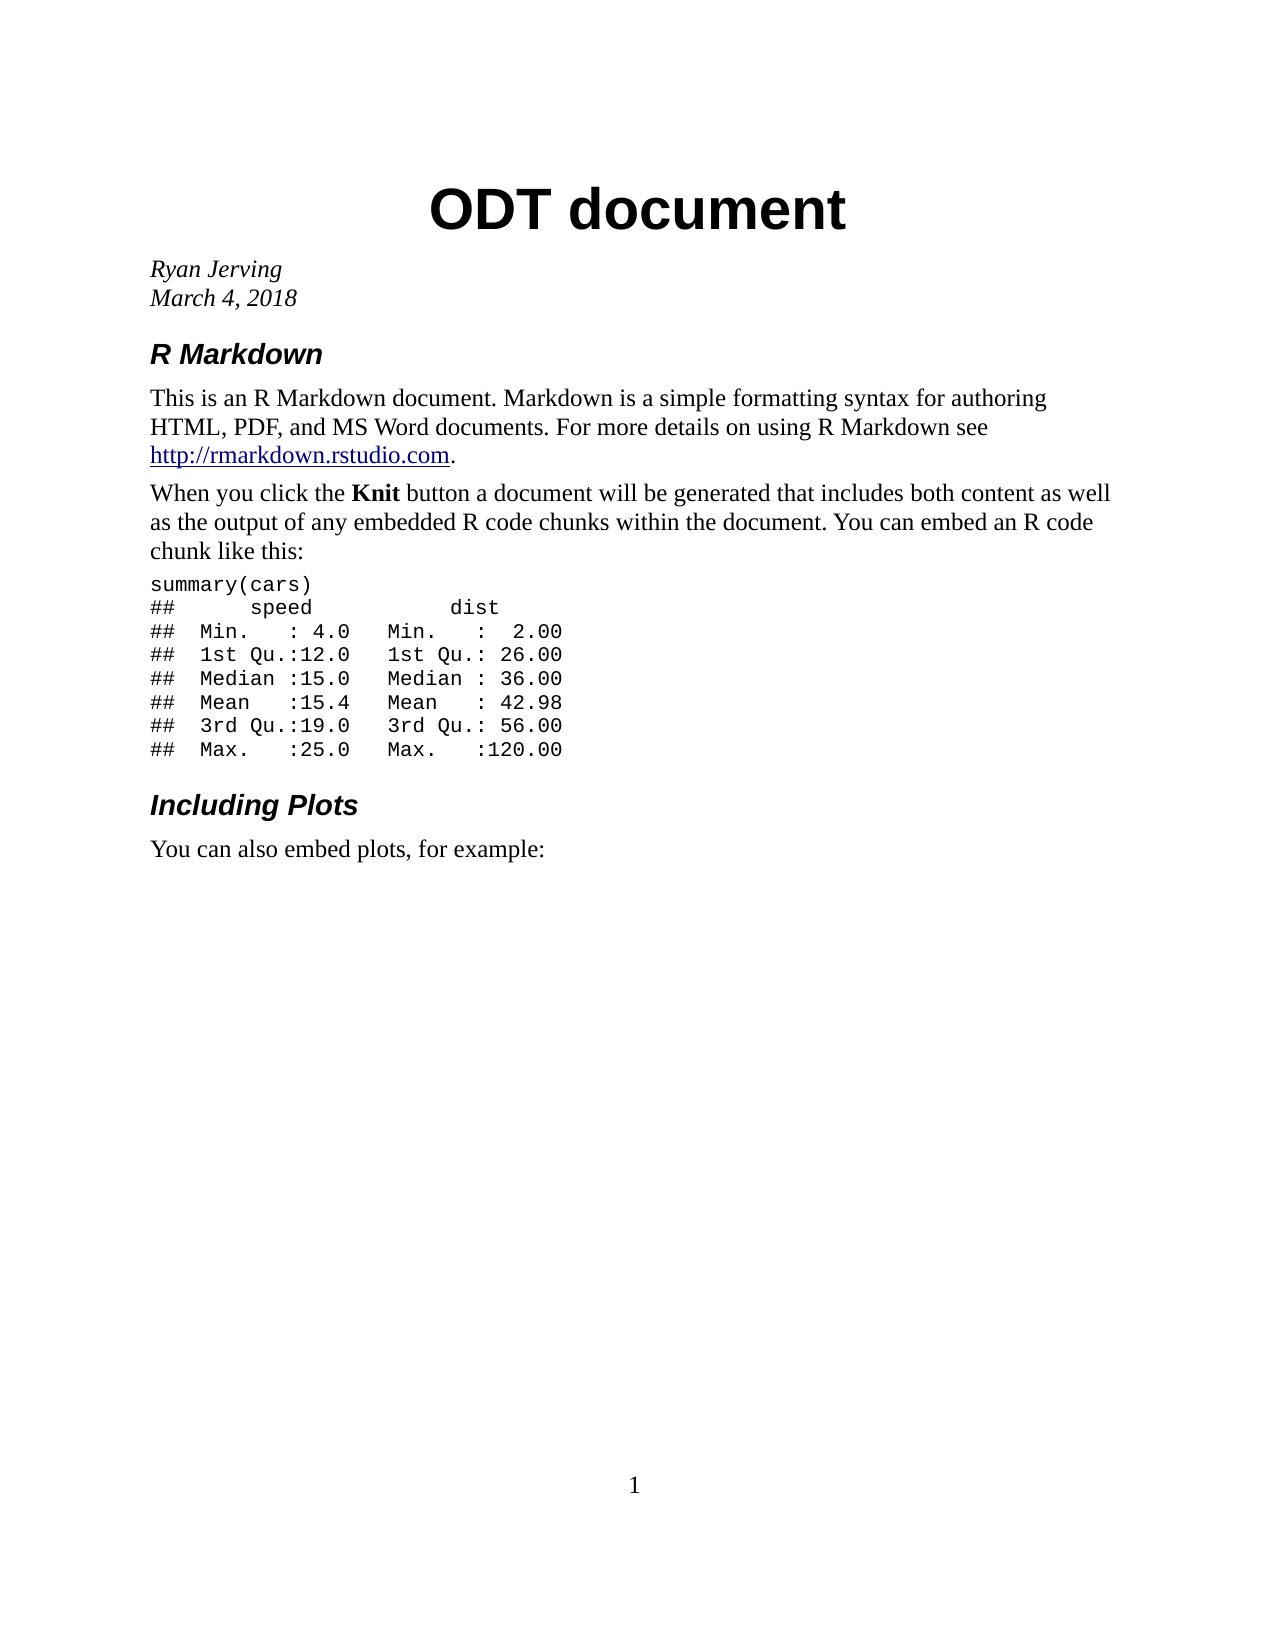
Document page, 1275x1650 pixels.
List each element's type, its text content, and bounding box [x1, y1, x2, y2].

text ## speed dist [150, 597, 1125, 621]
text ## Max. :25.0 Max. :120.00 [150, 739, 1125, 763]
subtitle Including Plots [150, 788, 1125, 821]
text March 4, 2018 [150, 283, 1125, 312]
title ODT document [150, 175, 1125, 242]
text ## Mean :15.4 Mean : 42.98 [150, 692, 1125, 715]
text summary(cars) [150, 573, 1125, 597]
subtitle R Markdown [150, 337, 1125, 371]
text ## 1st Qu.:12.0 1st Qu.: 26.00 [150, 644, 1125, 668]
text When you click the Knit button a document will be generated that includes both content as well as the output of any embedded R code chunks within the document. You can embed an R code chunk like this: [150, 478, 1125, 564]
text ## Median :15.0 Median : 36.00 [150, 668, 1125, 692]
text You can also embed plots, for example: [150, 834, 1125, 862]
text ## Min. : 4.0 Min. : 2.00 [150, 621, 1125, 644]
text Ryan Jerving [150, 254, 1125, 283]
text ## 3rd Qu.:19.0 3rd Qu.: 56.00 [150, 715, 1125, 739]
text This is an R Markdown document. Markdown is a simple formatting syntax for authoring HTML, PDF, and MS Word documents. For more details on using R Markdown see http://rmarkdown.rstudio.com. [150, 383, 1125, 469]
